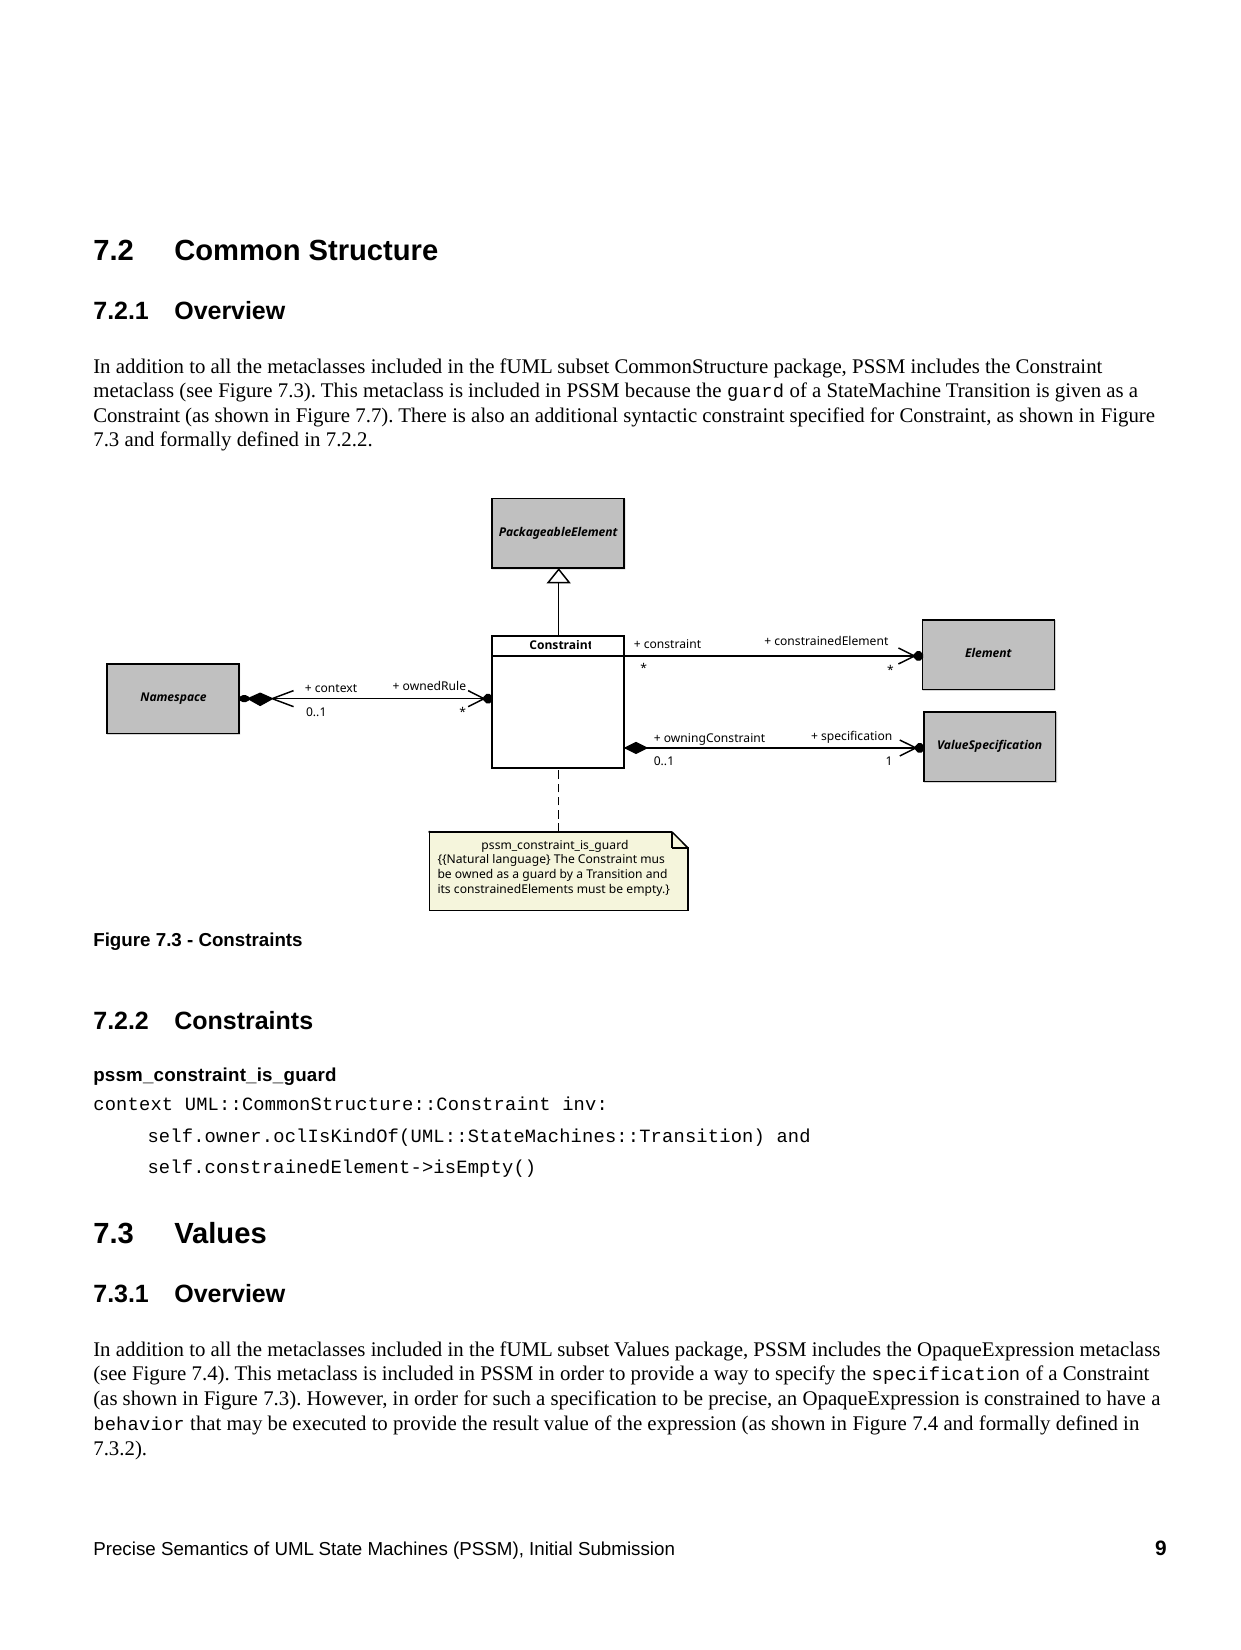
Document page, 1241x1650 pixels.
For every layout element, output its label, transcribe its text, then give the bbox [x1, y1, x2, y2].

subtitle pssm_constraint_is_guard [93, 1063, 1164, 1085]
text In addition to all the metaclasses included in the fUML subset Values package, PSSM includes the OpaqueExpression metaclass (see Figure 7.4). This metaclass is included in PSSM in order to provide a way to specify the specification of a Constraint (as shown in Figure 7.3). However, in order for such a specification to be precise, an OpaqueExpression is constrained to have a behavior that may be executed to provide the result value of the expression (as shown in Figure 7.4 and formally defined in 7.3.2). [93, 1337, 1164, 1459]
subtitle Common Structure [93, 231, 1164, 266]
text Figure 7.3 - Constraints [93, 485, 1164, 951]
subtitle Overview [93, 1279, 1164, 1308]
subtitle Overview [93, 296, 1164, 325]
text In addition to all the metaclasses included in the fUML subset CommonStructure package, PSSM includes the Constraint metaclass (see Figure 7.3). This metaclass is included in PSSM because the guard of a StateMachine Transition is given as a Constraint (as shown in Figure 7.7). There is also an additional syntactic constraint specified for Constraint, as shown in Figure 7.3 and formally defined in 7.2.2. [93, 354, 1164, 451]
subtitle Constraints [93, 1005, 1164, 1034]
text self.owner.oclIsKindOf(UML::StateMachines::Transition) and [93, 1125, 1164, 1148]
text context UML::CommonStructure::Constraint inv: [93, 1093, 1164, 1116]
subtitle Values [93, 1214, 1164, 1250]
text self.constrainedElement->isEmpty() [93, 1156, 1164, 1179]
